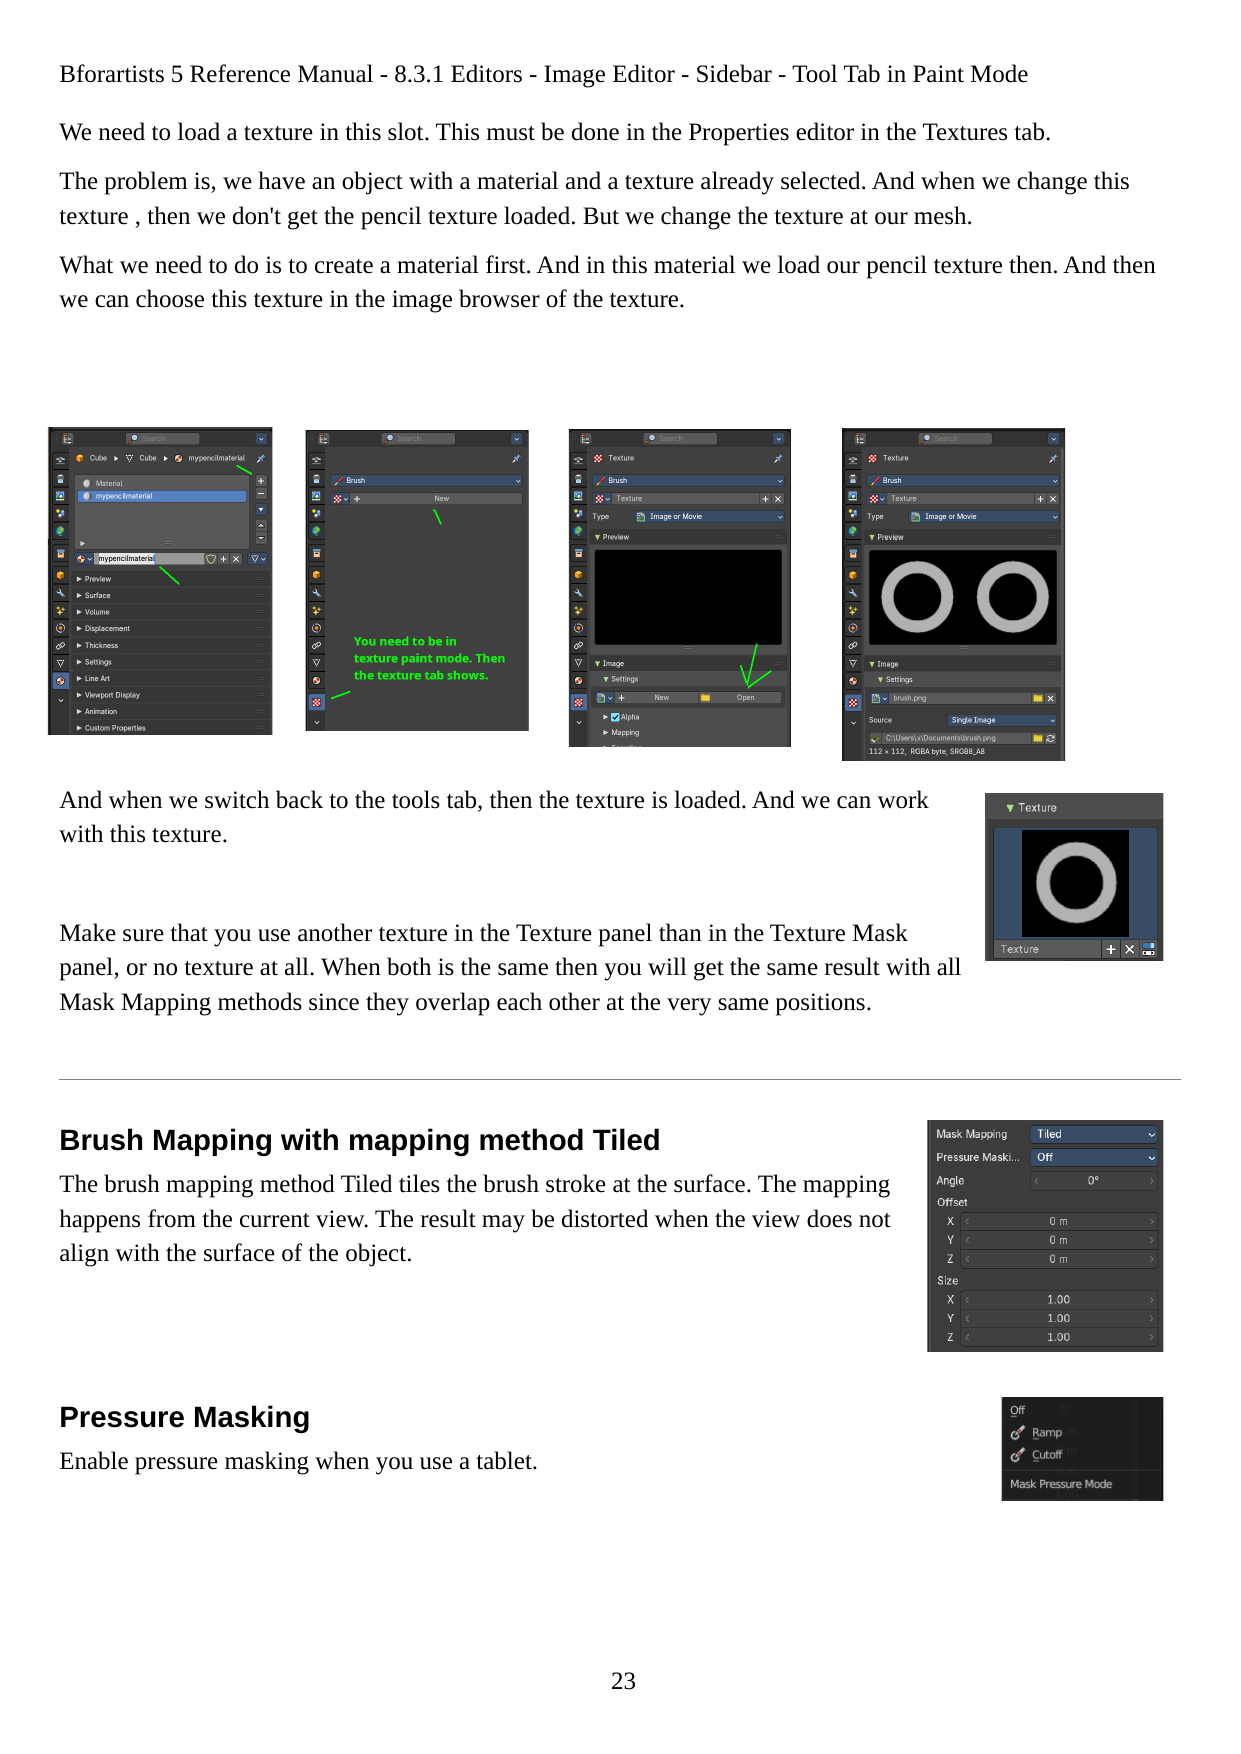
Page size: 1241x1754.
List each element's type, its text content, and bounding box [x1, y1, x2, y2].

text Make sure that you use another texture in the Texture panel than in the Texture Mask panel, or no texture at all. When both is the same then you will get the same result with all Mask Mapping methods since they overlap each other at the very same positions. [59, 918, 1181, 1015]
picture [927, 1120, 1164, 1352]
picture [842, 428, 1066, 761]
subtitle Pressure Masking [59, 1400, 1001, 1434]
picture [568, 429, 791, 747]
text The problem is, we have an object with a material and a texture already selected. And when we change this texture , then we don't get the pencil texture loaded. But we change the texture at our mesh. [59, 166, 1181, 229]
text Enable pressure masking when you use a tablet. [59, 1446, 1001, 1475]
text And when we switch back to the tools tab, then the texture is loaded. And we can work with this texture. [59, 785, 1181, 848]
picture [305, 430, 529, 731]
subtitle Brush Mapping with mapping method Tiled [59, 1123, 927, 1157]
text We need to load a texture in this slot. This must be done in the Properties editor in the Textures tab. [59, 117, 1181, 146]
subtitle [1164, 1400, 1181, 1434]
picture [985, 793, 1164, 961]
picture [1001, 1397, 1164, 1501]
picture [47, 427, 273, 735]
text What we need to do is to create a material first. And in this material we load our pencil texture then. And then we can choose this texture in the image browser of the texture. [59, 250, 1181, 313]
text The brush mapping method Tiled tiles the brush stroke at the surface. The mapping happens from the current view. The result may be distorted when the view does not align with the surface of the object. [59, 1169, 927, 1267]
